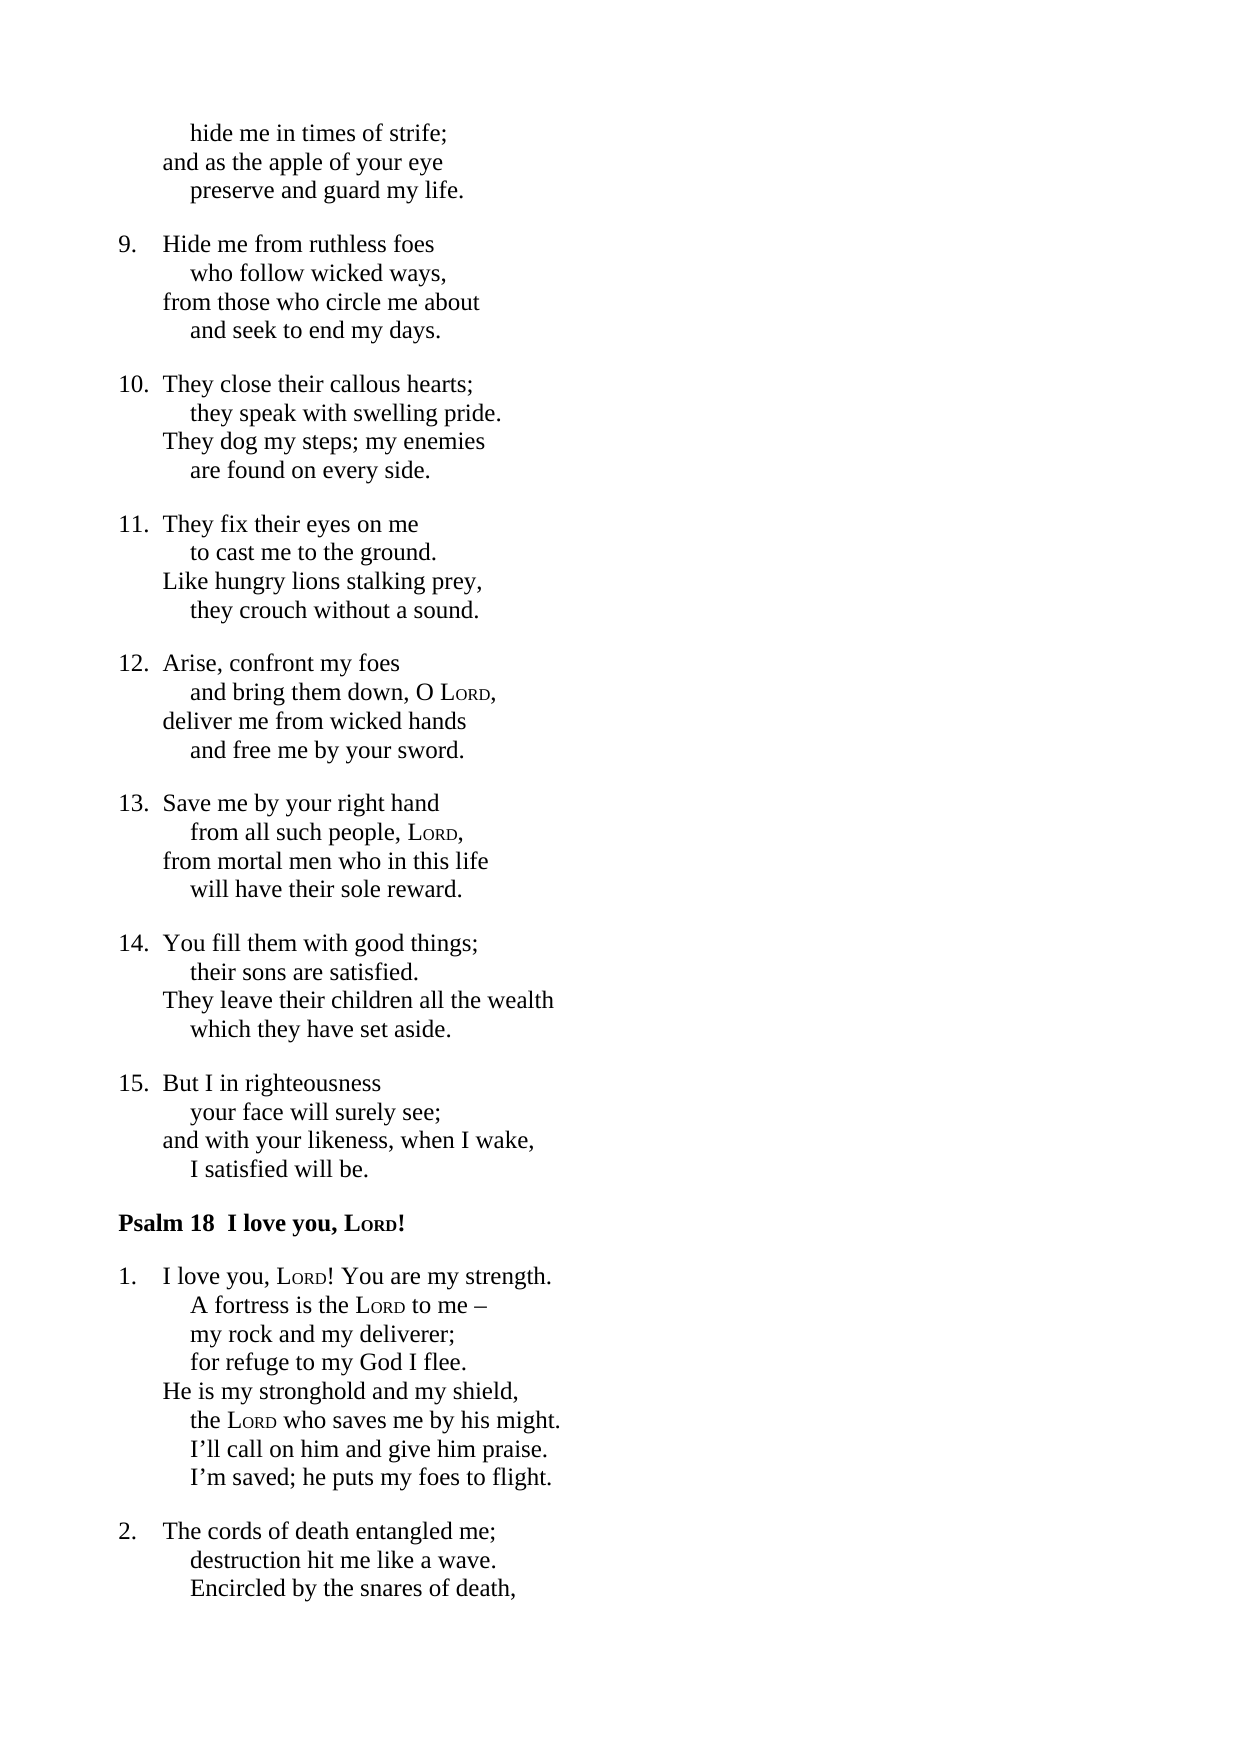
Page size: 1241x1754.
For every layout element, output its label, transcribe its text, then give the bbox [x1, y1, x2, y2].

text 12. Arise, confront my foes [118, 648, 1122, 677]
text They dog my steps; my enemies [162, 426, 1122, 455]
subtitle Psalm 18 I love you, Lord! [118, 1208, 1122, 1236]
text are found on every side. [171, 455, 1122, 484]
text A fortress is the Lord to me – [171, 1290, 1122, 1319]
text they crouch without a sound. [171, 595, 1122, 624]
text from all such people, Lord, [171, 817, 1122, 846]
text I’ll call on him and give him praise. [171, 1434, 1122, 1462]
text will have their sole reward. [171, 874, 1122, 903]
text the Lord who saves me by his might. [171, 1405, 1122, 1434]
text from those who circle me about [162, 287, 1122, 315]
text He is my stronghold and my shield, [162, 1376, 1122, 1405]
text and with your likeness, when I wake, [162, 1125, 1122, 1154]
text I’m saved; he puts my foes to flight. [171, 1462, 1122, 1491]
text and seek to end my days. [171, 315, 1122, 344]
text they speak with swelling pride. [171, 398, 1122, 426]
text my rock and my deliverer; [171, 1319, 1122, 1347]
text to cast me to the ground. [171, 537, 1122, 566]
text deliver me from wicked hands [162, 706, 1122, 735]
text preserve and guard my life. [171, 176, 1122, 204]
text Encircled by the snares of death, [171, 1573, 1122, 1602]
text Like hungry lions stalking prey, [162, 566, 1122, 595]
text 1. I love you, Lord! You are my strength. [118, 1261, 1122, 1290]
text 14. You fill them with good things; [118, 928, 1122, 957]
text who follow wicked ways, [171, 258, 1122, 287]
text hide me in times of strife; [171, 118, 1122, 147]
text their sons are satisfied. [171, 957, 1122, 986]
text 11. They fix their eyes on me [118, 509, 1122, 537]
text destruction hit me like a wave. [171, 1545, 1122, 1573]
text and bring them down, O Lord, [171, 677, 1122, 706]
text 9. Hide me from ruthless foes [118, 229, 1122, 258]
text 10. They close their callous hearts; [118, 369, 1122, 398]
text 2. The cords of death entangled me; [118, 1516, 1122, 1545]
text 13. Save me by your right hand [118, 788, 1122, 817]
text your face will surely see; [171, 1097, 1122, 1125]
text which they have set aside. [171, 1014, 1122, 1043]
text from mortal men who in this life [162, 846, 1122, 874]
text I satisfied will be. [171, 1154, 1122, 1183]
text and free me by your sword. [171, 735, 1122, 763]
text 15. But I in righteousness [118, 1068, 1122, 1097]
text and as the apple of your eye [162, 147, 1122, 176]
text They leave their children all the wealth [162, 986, 1122, 1014]
text for refuge to my God I flee. [171, 1347, 1122, 1376]
